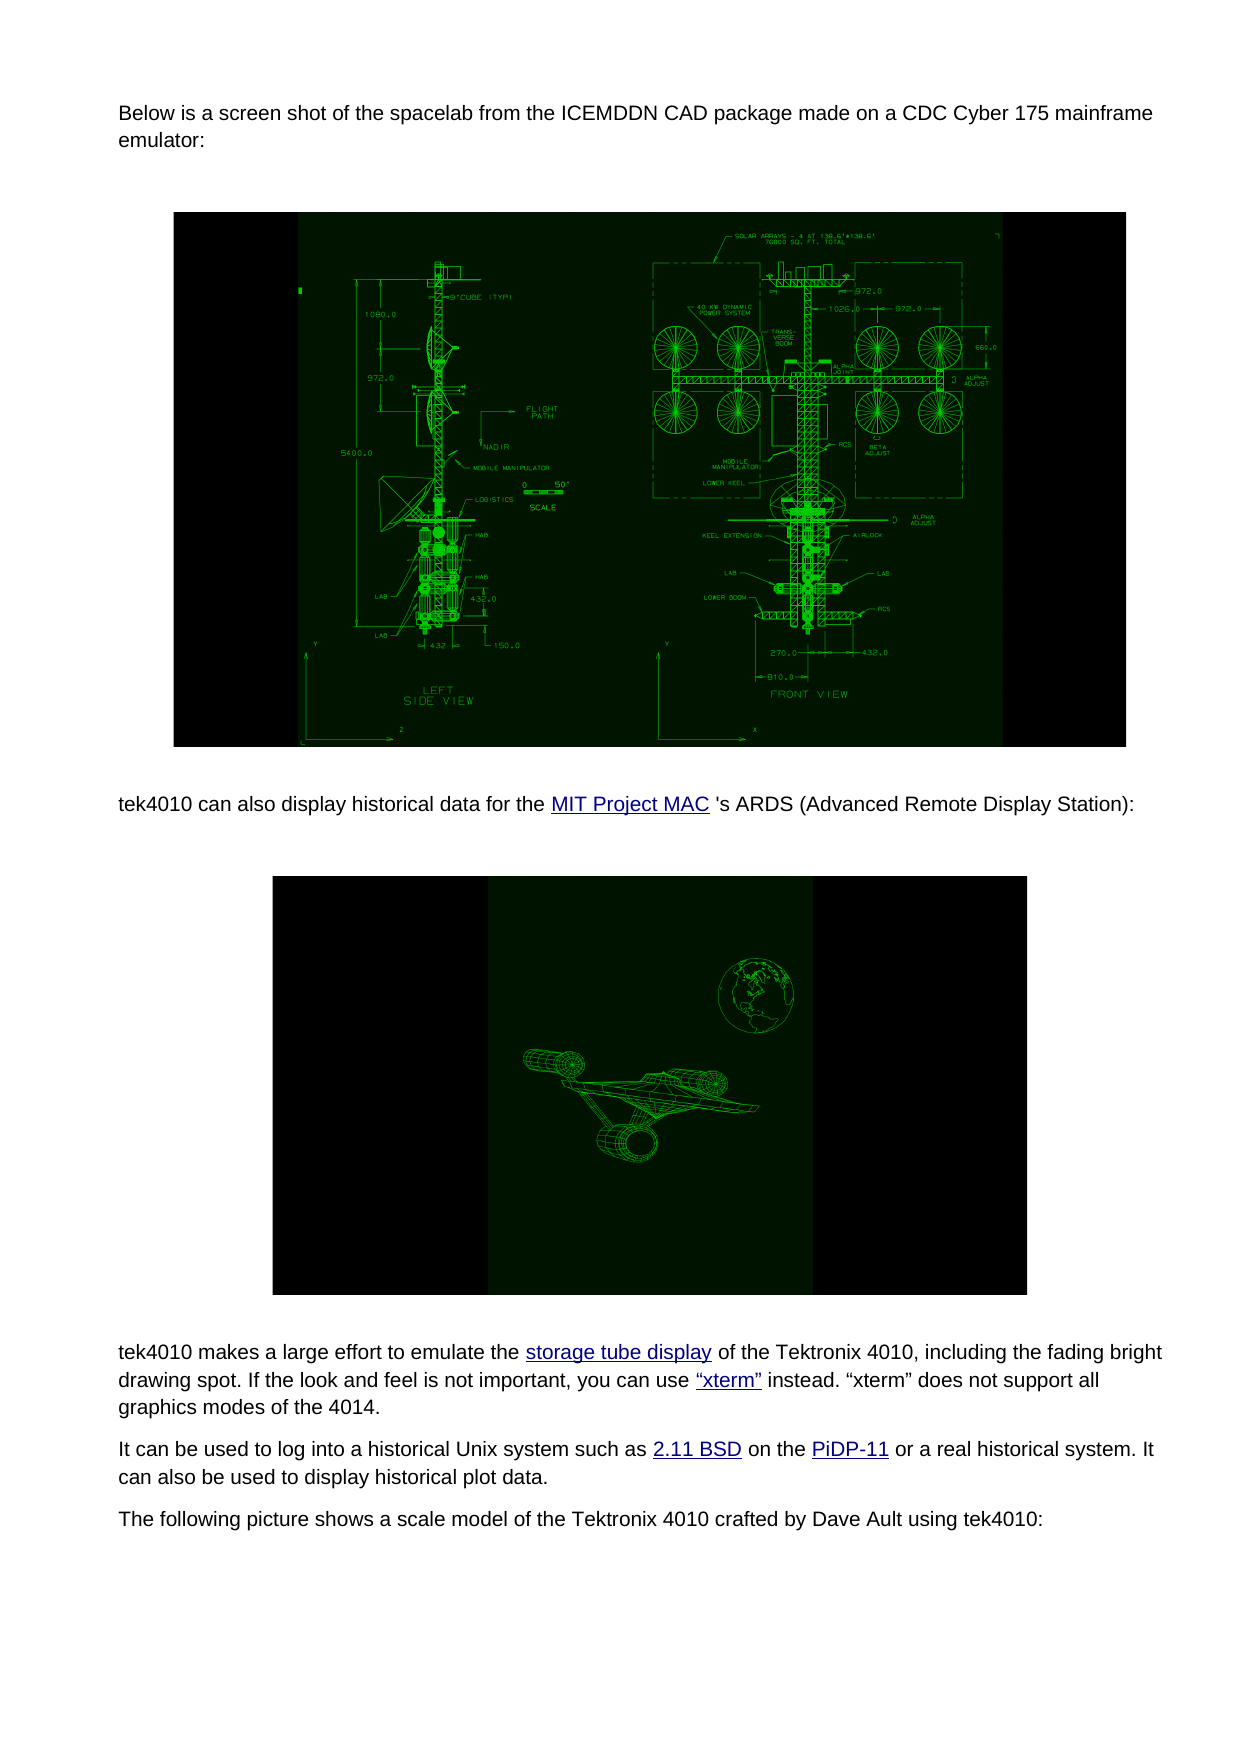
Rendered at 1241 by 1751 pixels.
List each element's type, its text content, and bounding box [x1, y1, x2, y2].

text The following picture shows a scale model of the Tektronix 4010 crafted by Dave Ault using tek4010: [118, 1507, 1181, 1531]
picture [173, 212, 1127, 747]
text It can be used to log into a historical Unix system such as 2.11 BSD on the PiDP-11 or a real historical system. It can also be used to display historical plot data. [118, 1437, 1181, 1489]
picture [272, 876, 1028, 1295]
text Below is a screen shot of the spacelab from the ICEMDDN CAD package made on a CDC Cyber 175 mainframe emulator: [118, 101, 1181, 152]
text tek4010 makes a large effort to emulate the storage tube display of the Tektronix 4010, including the fading bright drawing spot. If the look and feel is not important, you can use “xterm” instead. “xterm” does not support all graphics modes of the 4014. [118, 1340, 1181, 1419]
text tek4010 can also display historical data for the MIT Project MAC 's ARDS (Advanced Remote Display Station): [118, 792, 1181, 816]
